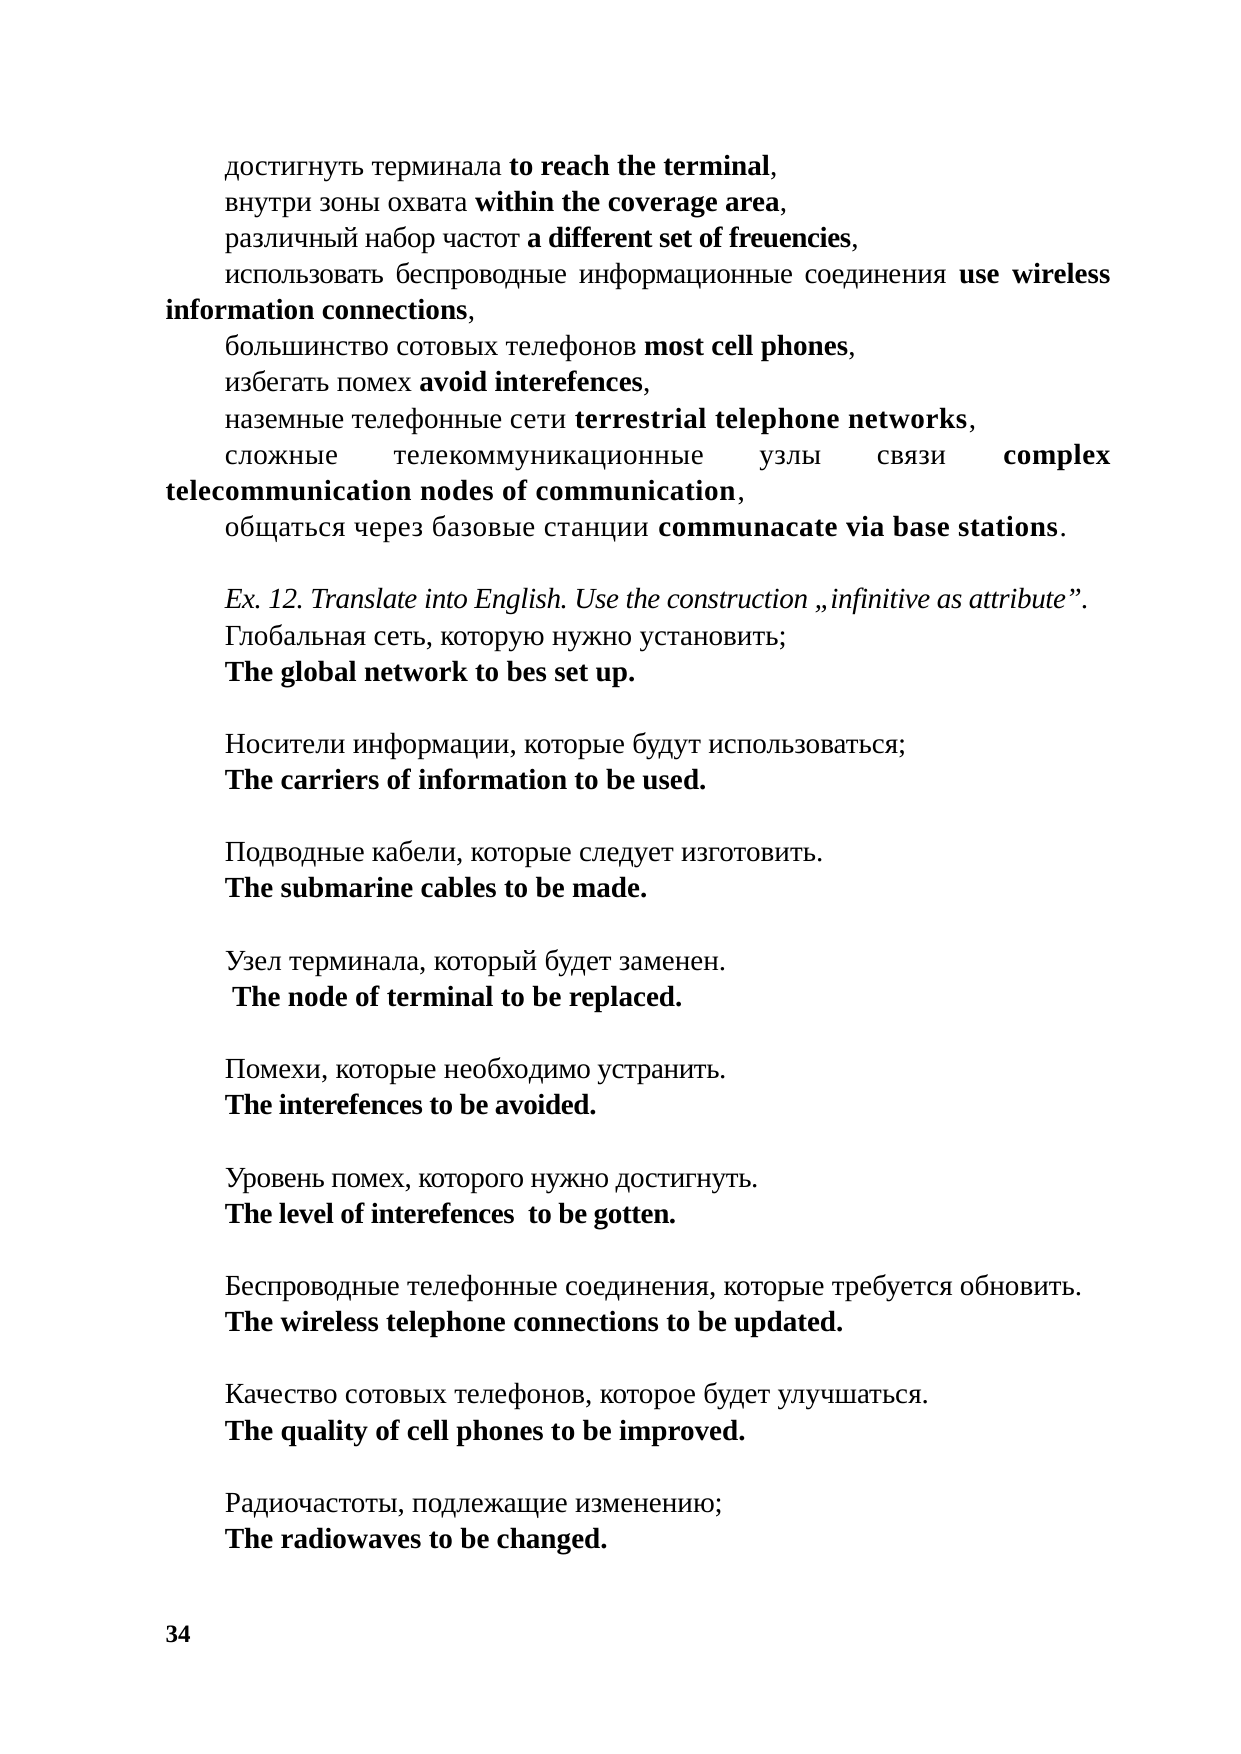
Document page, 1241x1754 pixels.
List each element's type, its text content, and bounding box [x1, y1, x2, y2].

text общаться через базовые станции communacate via base stations. [165, 509, 1110, 543]
text достигнуть терминала to reach the terminal, [165, 148, 1110, 181]
text Узел терминала, который будет заменен. [165, 943, 1110, 976]
text большинство сотовых телефонов most cell phones, [165, 328, 1110, 362]
text Подводные кабели, которые следует изготовить. [165, 834, 1110, 868]
text The level of interefences to be gotten. [165, 1196, 1110, 1229]
text The node of terminal to be replaced. [165, 979, 1110, 1013]
text различный набор частот a different set of freuencies, [165, 220, 1110, 253]
text The submarine cables to be made. [165, 871, 1110, 904]
text внутри зоны охвата within the coverage area, [165, 184, 1110, 217]
text избегать помех avoid interefences, [165, 364, 1110, 398]
text Качество сотовых телефонов, которое будет улучшаться. [165, 1377, 1110, 1410]
text The interefences to be avoided. [165, 1087, 1110, 1121]
text The carriers of information to be used. [165, 762, 1110, 796]
text Ex. 12. Translate into English. Use the construction „infinitive as attribute”. [165, 581, 1110, 615]
text Помехи, которые необходимо устранить. [165, 1051, 1110, 1085]
text The wireless telephone connections to be updated. [165, 1304, 1110, 1338]
text The radiowaves to be changed. [165, 1521, 1110, 1555]
text The global network to bes set up. [165, 654, 1110, 687]
text Уровень помех, которого нужно достигнуть. [165, 1160, 1110, 1193]
text сложные телекоммуникационные узлы связи complex telecommunication nodes of communication, [165, 437, 1110, 507]
text The quality of cell phones to be improved. [165, 1413, 1110, 1446]
text наземные телефонные сети terrestrial telephone networks, [165, 401, 1110, 434]
text Беспроводные телефонные соединения, которые требуется обновить. [165, 1268, 1110, 1302]
text использовать беспроводные информационные соединения use wireless information connections, [165, 256, 1110, 326]
text Глобальная сеть, которую нужно установить; [165, 618, 1110, 651]
text Радиочастоты, подлежащие изменению; [165, 1485, 1110, 1519]
text Носители информации, которые будут использоваться; [165, 726, 1110, 759]
